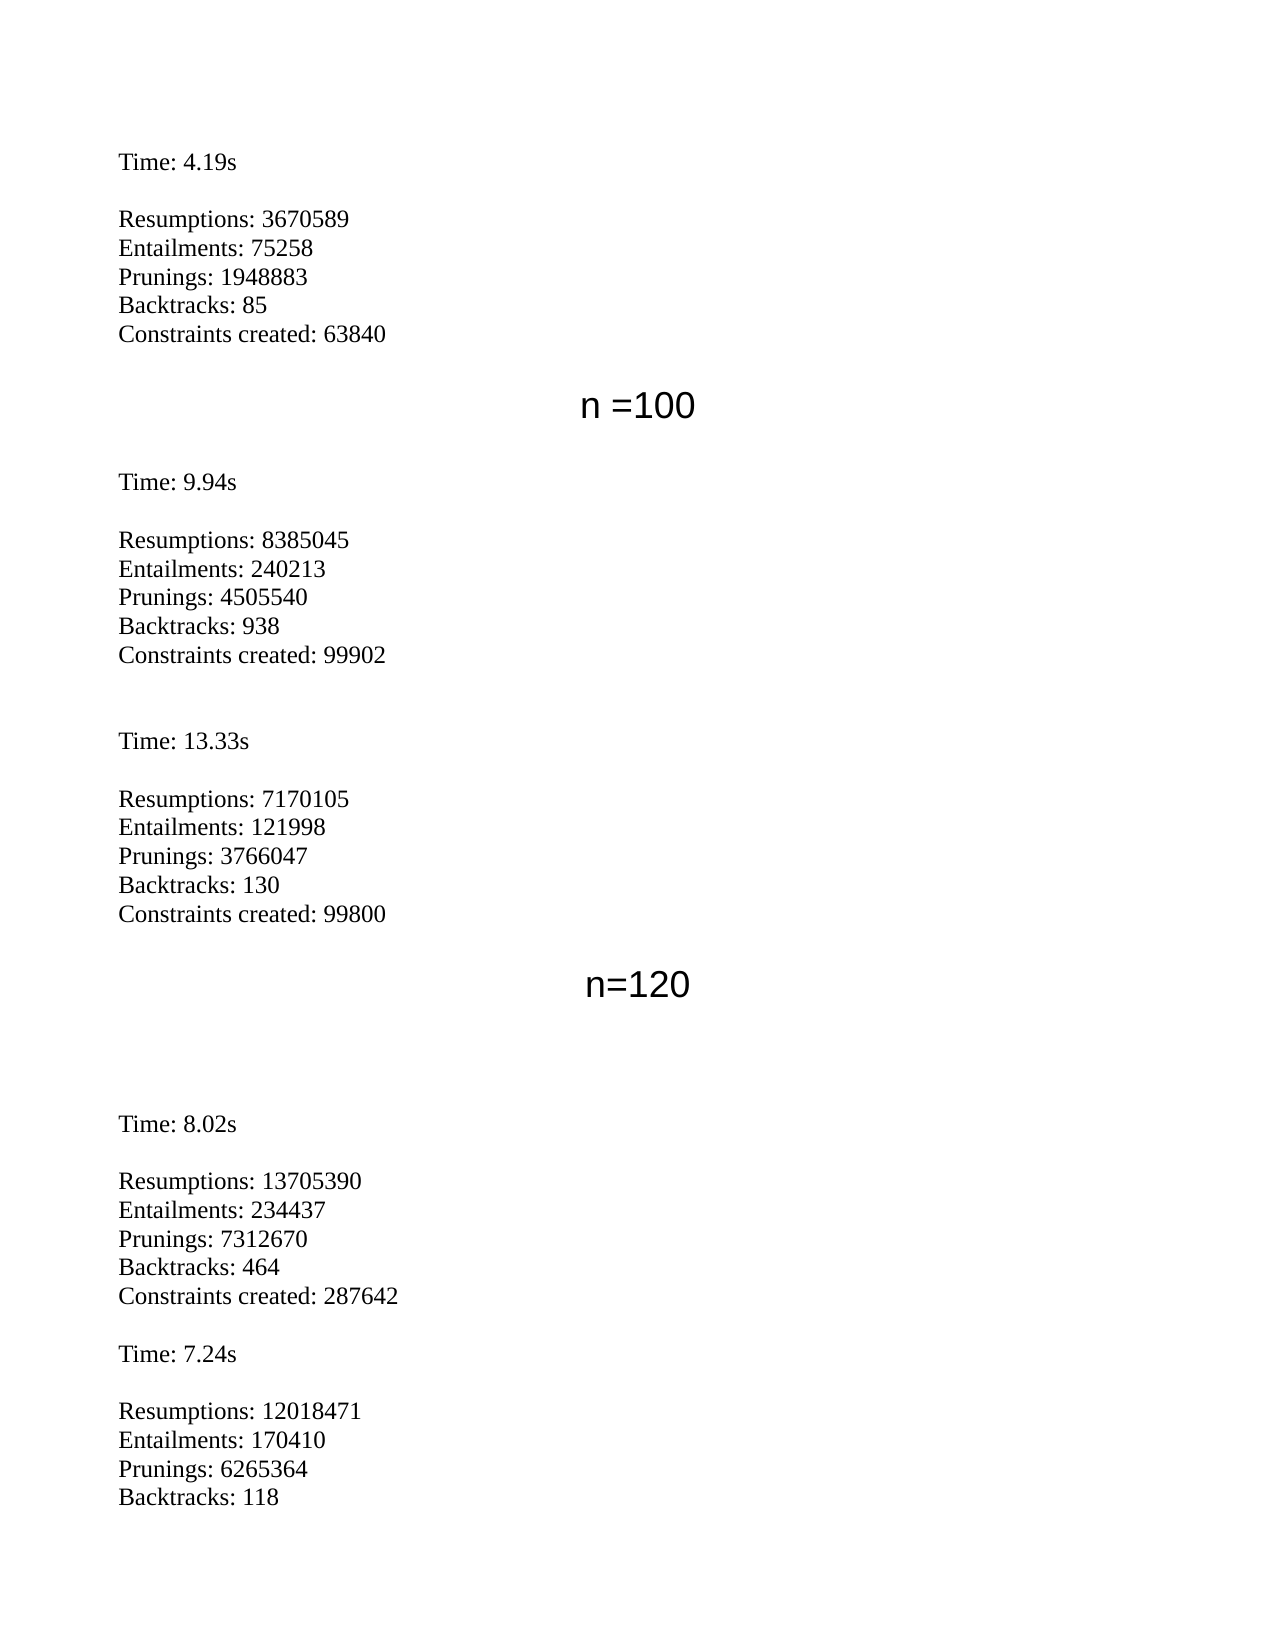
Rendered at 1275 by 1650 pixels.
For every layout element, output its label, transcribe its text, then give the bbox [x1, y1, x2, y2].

text Entailments: 170410 [118, 1425, 1157, 1454]
text Time: 7.24s [118, 1339, 1157, 1367]
text Time: 4.19s [118, 147, 1157, 176]
text Constraints created: 63840 [118, 319, 1157, 348]
text Prunings: 7312670 [118, 1224, 1157, 1252]
text Entailments: 240213 [118, 554, 1157, 582]
text Resumptions: 7170105 [118, 784, 1157, 812]
text Constraints created: 287642 [118, 1281, 1157, 1310]
text Prunings: 6265364 [118, 1454, 1157, 1482]
text Backtracks: 85 [118, 291, 1157, 319]
text Backtracks: 130 [118, 870, 1157, 899]
subtitle n =100 [118, 383, 1157, 426]
text Backtracks: 938 [118, 611, 1157, 640]
text Backtracks: 118 [118, 1482, 1157, 1511]
text Entailments: 75258 [118, 233, 1157, 262]
text Resumptions: 3670589 [118, 204, 1157, 233]
text Entailments: 234437 [118, 1195, 1157, 1224]
text Resumptions: 8385045 [118, 525, 1157, 554]
text Entailments: 121998 [118, 812, 1157, 841]
text Time: 9.94s [118, 467, 1157, 496]
text Time: 13.33s [118, 726, 1157, 755]
text Prunings: 3766047 [118, 841, 1157, 870]
text Constraints created: 99800 [118, 899, 1157, 927]
text Prunings: 4505540 [118, 582, 1157, 611]
subtitle n=120 [118, 962, 1157, 1006]
text Resumptions: 12018471 [118, 1396, 1157, 1425]
text Prunings: 1948883 [118, 262, 1157, 291]
text Backtracks: 464 [118, 1252, 1157, 1281]
text Time: 8.02s [118, 1109, 1157, 1137]
text Constraints created: 99902 [118, 640, 1157, 669]
text Resumptions: 13705390 [118, 1166, 1157, 1195]
